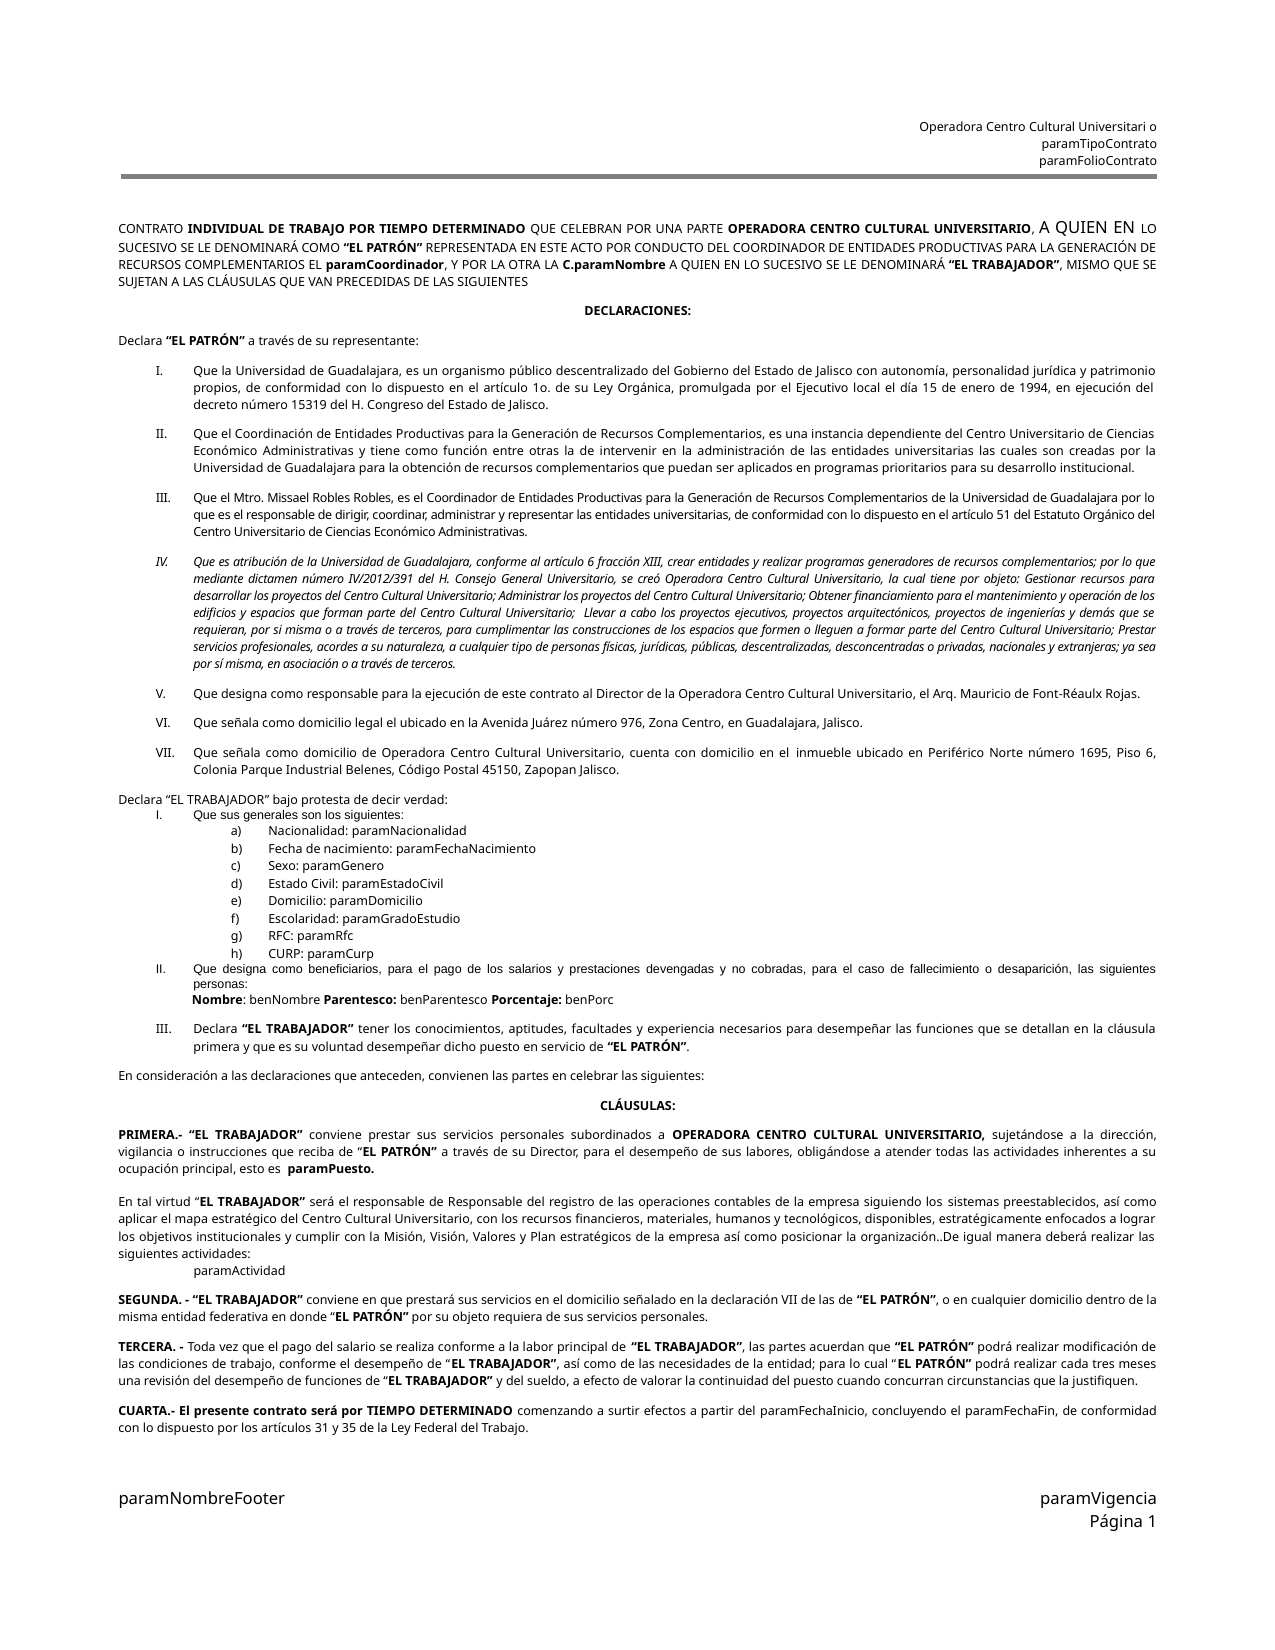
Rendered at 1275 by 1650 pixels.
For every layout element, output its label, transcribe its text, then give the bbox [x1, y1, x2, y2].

text CUARTA.- El presente contrato será por TIEMPO DETERMINADO comenzando a surtir efectos a partir del paramFechaInicio, concluyendo el paramFechaFin, de conformidad con lo dispuesto por los artículos 31 y 35 de la Ley Federal del Trabajo. [118, 1402, 1157, 1436]
text TERCERA. - Toda vez que el pago del salario se realiza conforme a la labor principal de “EL TRABAJADOR”, las partes acuerdan que “EL PATRÓN” podrá realizar modificación de las condiciones de trabajo, conforme el desempeño de “EL TRABAJADOR”, así como de las necesidades de la entidad; para lo cual “EL PATRÓN” podrá realizar cada tres meses una revisión del desempeño de funciones de “EL TRABAJADOR” y del sueldo, a efecto de valorar la continuidad del puesto cuando concurran circunstancias que la justifiquen. [118, 1338, 1157, 1389]
text paramActividad [193, 1262, 1157, 1279]
list Nacionalidad: paramNacionalidad [231, 822, 1157, 839]
list Declara “EL TRABAJADOR” tener los conocimientos, aptitudes, facultades y experiencia necesarios para desempeñar las funciones que se detallan en la cláusula primera y que es su voluntad desempeñar dicho puesto en servicio de “EL PATRÓN”. [156, 1021, 1157, 1055]
list Que designa como beneficiarios, para el pago de los salarios y prestaciones devengadas y no cobradas, para el caso de fallecimiento o desaparición, las siguientes personas: [156, 962, 1157, 991]
list Domicilio: paramDomicilio [231, 892, 1157, 909]
text CLÁUSULAS: [118, 1097, 1157, 1114]
list Que es atribución de la Universidad de Guadalajara, conforme al artículo 6 fracción XIII, crear entidades y realizar programas generadores de recursos complementarios; por lo que mediante dictamen número IV/2012/391 del H. Consejo General Universitario, se creó Operadora Centro Cultural Universitario, la cual tiene por objeto: Gestionar recursos para desarrollar los proyectos del Centro Cultural Universitario; Administrar los proyectos del Centro Cultural Universitario; Obtener financiamiento para el mantenimiento y operación de los edificios y espacios que forman parte del Centro Cultural Universitario; Llevar a cabo los proyectos ejecutivos, proyectos arquitectónicos, proyectos de ingenierías y demás que se requieran, por si misma o a través de terceros, para cumplimentar las construcciones de los espacios que formen o lleguen a formar parte del Centro Cultural Universitario; Prestar servicios profesionales, acordes a su naturaleza, a cualquier tipo de personas físicas, jurídicas, públicas, descentralizadas, desconcentradas o privadas, nacionales y extranjeras; ya sea por sí misma, en asociación o a través de terceros. [156, 553, 1157, 672]
list Que la Universidad de Guadalajara, es un organismo público descentralizado del Gobierno del Estado de Jalisco con autonomía, personalidad jurídica y patrimonio propios, de conformidad con lo dispuesto en el artículo 1o. de su Ley Orgánica, promulgada por el Ejecutivo local el día 15 de enero de 1994, en ejecución del decreto número 15319 del H. Congreso del Estado de Jalisco. [156, 362, 1157, 413]
list Que señala como domicilio de Operadora Centro Cultural Universitario, cuenta con domicilio en el inmueble ubicado en Periférico Norte número 1695, Piso 6, Colonia Parque Industrial Belenes, Código Postal 45150, Zapopan Jalisco. [156, 744, 1157, 778]
text PRIMERA.- “EL TRABAJADOR” conviene prestar sus servicios personales subordinados a OPERADORA CENTRO CULTURAL UNIVERSITARIO, sujetándose a la dirección, vigilancia o instrucciones que reciba de “EL PATRÓN” a través de su Director, para el desempeño de sus labores, obligándose a atender todas las actividades inherentes a su ocupación principal, esto es paramPuesto. [118, 1126, 1157, 1178]
list Que el Coordinación de Entidades Productivas para la Generación de Recursos Complementarios, es una instancia dependiente del Centro Universitario de Ciencias Económico Administrativas y tiene como función entre otras la de intervenir en la administración de las entidades universitarias las cuales son creadas por la Universidad de Guadalajara para la obtención de recursos complementarios que puedan ser aplicados en programas prioritarios para su desarrollo institucional. [156, 425, 1157, 477]
text DECLARACIONES: [118, 302, 1157, 319]
list Que designa como responsable para la ejecución de este contrato al Director de la Operadora Centro Cultural Universitario, el Arq. Mauricio de Font-Réaulx Rojas. [156, 685, 1157, 702]
list RFC: paramRfc [231, 927, 1157, 944]
list Estado Civil: paramEstadoCivil [231, 875, 1157, 892]
text En tal virtud “EL TRABAJADOR” será el responsable de Responsable del registro de las operaciones contables de la empresa siguiendo los sistemas preestablecidos, así como aplicar el mapa estratégico del Centro Cultural Universitario, con los recursos financieros, materiales, humanos y tecnológicos, disponibles, estratégicamente enfocados a lograr los objetivos institucionales y cumplir con la Misión, Visión, Valores y Plan estratégicos de la empresa así como posicionar la organización..De igual manera deberá realizar las siguientes actividades: [118, 1193, 1157, 1262]
text En consideración a las declaraciones que anteceden, convienen las partes en celebrar las siguientes: [118, 1067, 1157, 1084]
text Nombre: benNombre Parentesco: benParentesco Porcentaje: benPorc [118, 991, 1157, 1008]
text Declara “EL PATRÓN” a través de su representante: [118, 332, 1157, 349]
text Declara “EL TRABAJADOR” bajo protesta de decir verdad: [118, 791, 1157, 808]
list Que el Mtro. Missael Robles Robles, es el Coordinador de Entidades Productivas para la Generación de Recursos Complementarios de la Universidad de Guadalajara por lo que es el responsable de dirigir, coordinar, administrar y representar las entidades universitarias, de conformidad con lo dispuesto en el artículo 51 del Estatuto Orgánico del Centro Universitario de Ciencias Económico Administrativas. [156, 489, 1157, 540]
list Sexo: paramGenero [231, 857, 1157, 874]
list Escolaridad: paramGradoEstudio [231, 910, 1157, 927]
list CURP: paramCurp [231, 945, 1157, 962]
list Que sus generales son los siguientes: [156, 808, 1157, 822]
list Fecha de nacimiento: paramFechaNacimiento [231, 840, 1157, 857]
list Que señala como domicilio legal el ubicado en la Avenida Juárez número 976, Zona Centro, en Guadalajara, Jalisco. [156, 714, 1157, 732]
text CONTRATO INDIVIDUAL DE TRABAJO POR TIEMPO DETERMINADO QUE CELEBRAN POR UNA PARTE OPERADORA CENTRO CULTURAL UNIVERSITARIO, A QUIEN EN LO SUCESIVO SE LE DENOMINARÁ COMO “EL PATRÓN” REPRESENTADA EN ESTE ACTO POR CONDUCTO DEL COORDINADOR DE ENTIDADES PRODUCTIVAS PARA LA GENERACIÓN DE RECURSOS COMPLEMENTARIOS EL paramCoordinador, Y POR LA OTRA LA C.paramNombre A QUIEN EN LO SUCESIVO SE LE DENOMINARÁ “EL TRABAJADOR”, MISMO QUE SE SUJETAN A LAS CLÁUSULAS QUE VAN PRECEDIDAS DE LAS SIGUIENTES [118, 216, 1157, 290]
text SEGUNDA. - “EL TRABAJADOR” conviene en que prestará sus servicios en el domicilio señalado en la declaración VII de las de “EL PATRÓN”, o en cualquier domicilio dentro de la misma entidad federativa en donde “EL PATR­ÓN” por su objeto requiera de sus servicios personales. [118, 1291, 1157, 1326]
